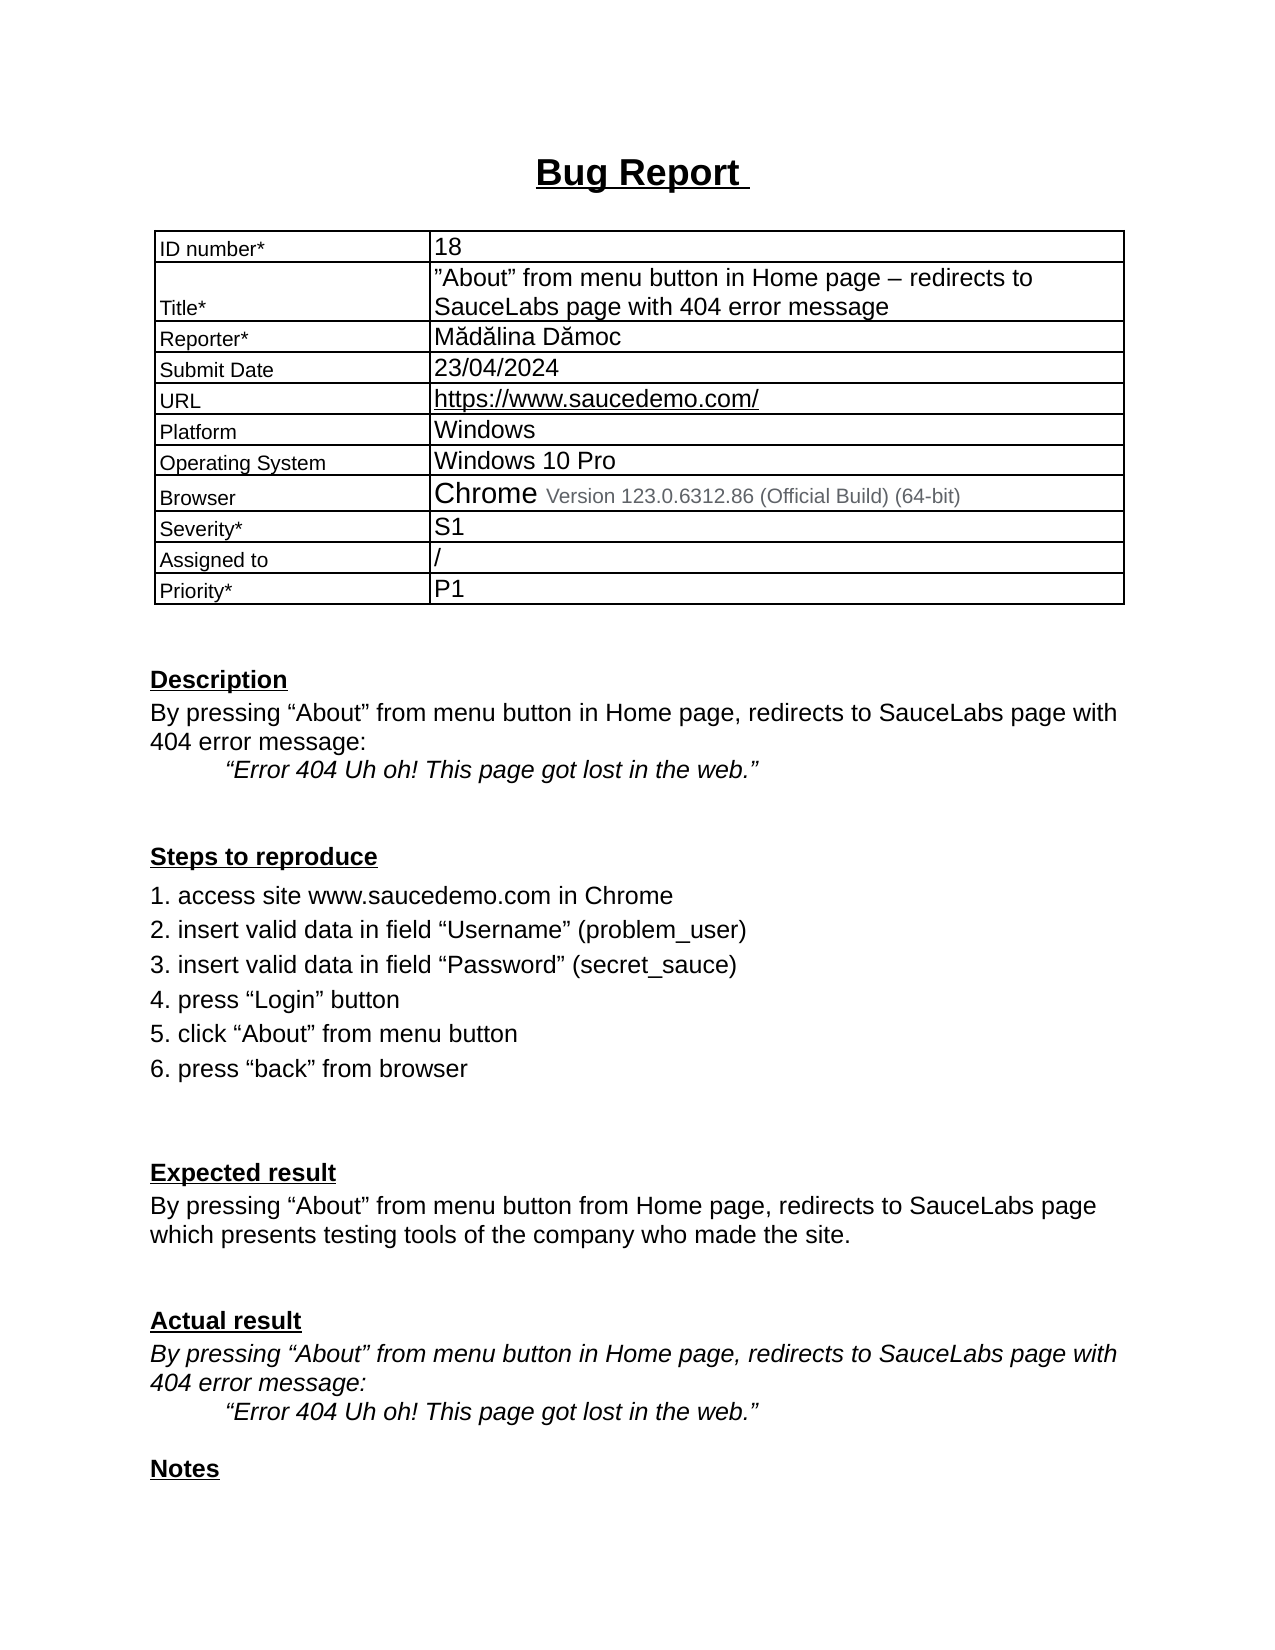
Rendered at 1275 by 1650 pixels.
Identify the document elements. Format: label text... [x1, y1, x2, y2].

table_cell Windows [431, 415, 1123, 443]
table_cell 23/04/2024 [431, 353, 1123, 382]
table_cell Submit Date [156, 353, 429, 382]
text Notes [150, 1454, 1125, 1483]
text Description [150, 665, 1125, 694]
text By pressing “About” from menu button in Home page, redirects to SauceLabs page with 404 error message: “Error 404 Uh oh! This page got lost in the web.” [150, 1339, 1125, 1426]
table_cell / [431, 543, 1123, 572]
text 3. insert valid data in field “Password” (secret_sauce) [150, 950, 1125, 979]
table_cell https://www.saucedemo.com/ [431, 384, 1123, 413]
table_cell Priority* [156, 574, 429, 602]
table_header ID number* [156, 232, 429, 261]
table_cell S1 [431, 512, 1123, 541]
text 1. access site www.saucedemo.com in Chrome [150, 881, 1125, 909]
table_cell P1 [431, 574, 1123, 602]
text 5. click “About” from menu button [150, 1019, 1125, 1048]
table_cell Platform [156, 415, 429, 443]
text 2. insert valid data in field “Username” (problem_user) [150, 915, 1125, 944]
table_cell URL [156, 384, 429, 413]
table_cell Mădălina Dămoc [431, 322, 1123, 351]
table_header 18 [431, 232, 1123, 261]
text Expected result [150, 1158, 1125, 1187]
table_cell Browser [156, 476, 429, 510]
text 6. press “back” from browser [150, 1054, 1125, 1083]
text Actual result [150, 1306, 1125, 1335]
table_cell Reporter* [156, 322, 429, 351]
text By pressing “About” from menu button in Home page, redirects to SauceLabs page with 404 error message: “Error 404 Uh oh! This page got lost in the web.” [150, 698, 1125, 784]
text 4. press “Login” button [150, 985, 1125, 1013]
text Bug Report [150, 150, 1125, 193]
table_cell Operating System [156, 446, 429, 474]
table_cell Chrome Version 123.0.6312.86 (Official Build) (64-bit) [431, 476, 1123, 510]
table_cell Title* [156, 263, 429, 320]
table_cell Windows 10 Pro [431, 446, 1123, 474]
text Steps to reproduce [150, 842, 1125, 871]
table_cell Assigned to [156, 543, 429, 572]
table_cell Severity* [156, 512, 429, 541]
table_cell ”About” from menu button in Home page – redirects to SauceLabs page with 404 error message [431, 263, 1123, 320]
text By pressing “About” from menu button from Home page, redirects to SauceLabs page which presents testing tools of the company who made the site. [150, 1191, 1125, 1249]
